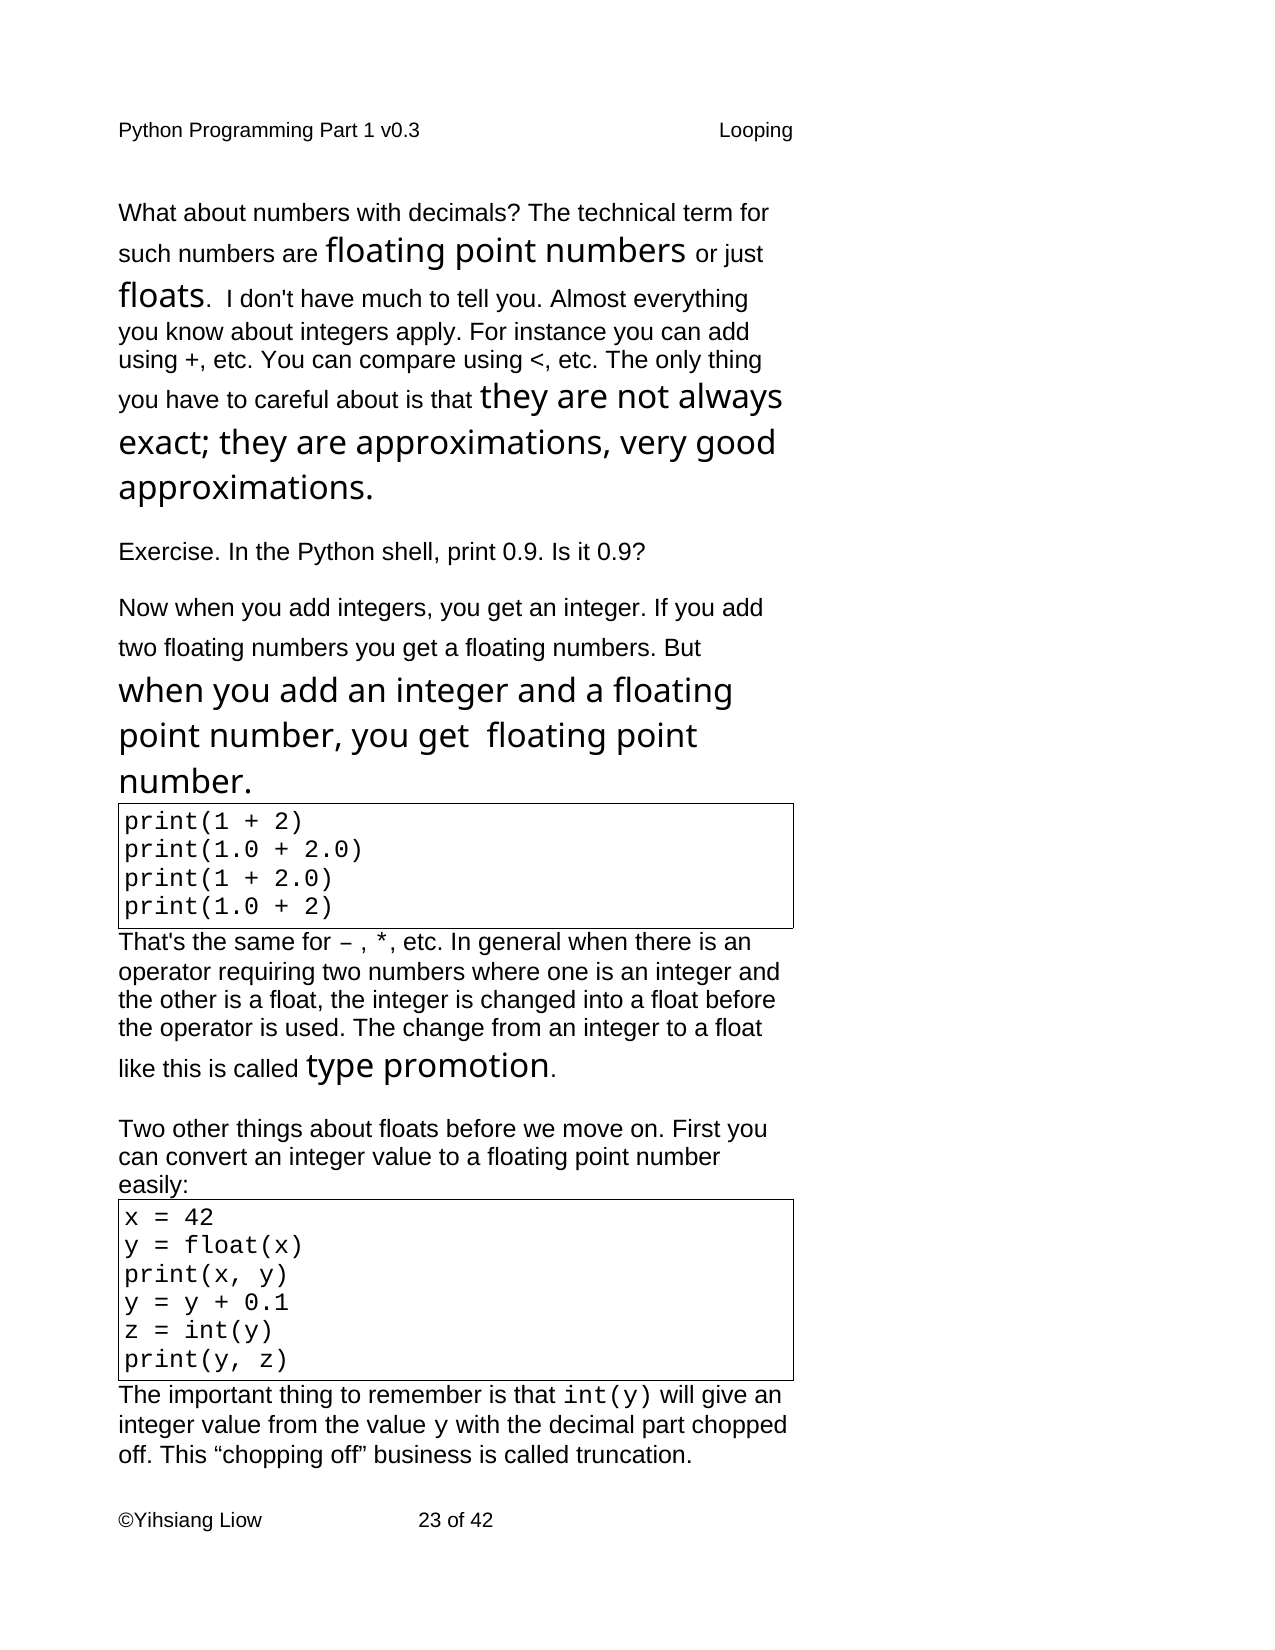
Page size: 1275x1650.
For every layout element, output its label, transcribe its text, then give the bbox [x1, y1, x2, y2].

text The important thing to remember is that int(y) will give an integer value from the value y with the decimal part chopped off. This “chopping off” business is called truncation. [118, 1381, 793, 1469]
text What about numbers with decimals? The technical term for such numbers are floating point numbers or just floats. I don't have much to tell you. Almost everything you know about integers apply. For instance you can add using +, etc. You can compare using <, etc. The only thing you have to careful about is that they are not always exact; they are approximations, very good approximations. [118, 199, 793, 509]
text Exercise. In the Python shell, print 0.9. Is it 0.9? [118, 537, 793, 565]
text Two other things about floats before we move on. First you can convert an integer value to a floating point number easily: [118, 1115, 793, 1199]
text Now when you add integers, you get an integer. If you add two floating numbers you get a floating numbers. But when you add an integer and a floating point number, you get floating point number. [118, 593, 793, 803]
text That's the same for – , *, etc. In general when there is an operator requiring two numbers where one is an integer and the other is a float, the integer is changed into a float before the operator is used. The change from an integer to a float like this is called type promotion. [118, 929, 793, 1087]
table_header print(1 + 2) print(1.0 + 2.0) print(1 + 2.0) print(1.0 + 2) [119, 804, 793, 928]
table_header x = 42 y = float(x) print(x, y) y = y + 0.1 z = int(y) print(y, z) [119, 1200, 793, 1380]
